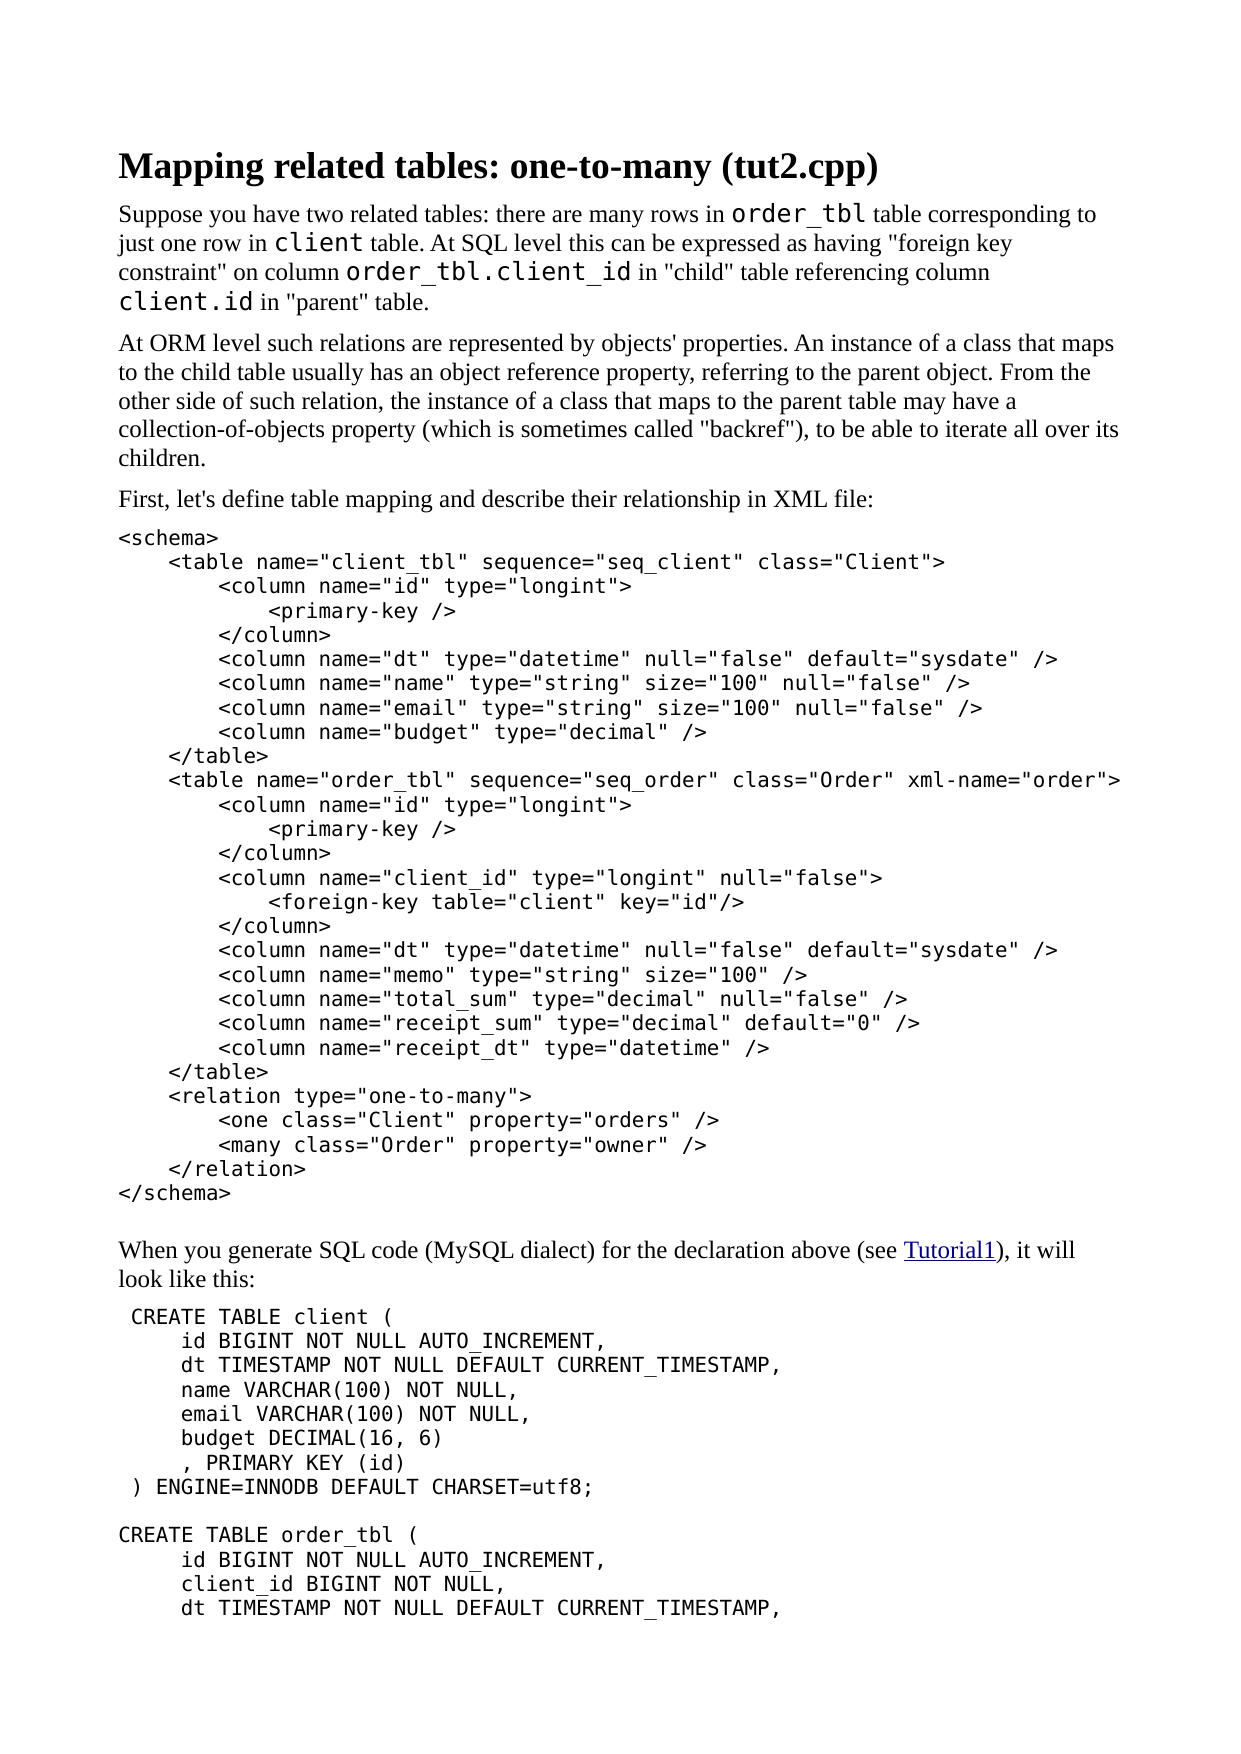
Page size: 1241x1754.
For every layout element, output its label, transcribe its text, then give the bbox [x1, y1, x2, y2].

text <column name="dt" type="datetime" null="false" default="sysdate" /> [118, 938, 1122, 963]
text At ORM level such relations are represented by objects' properties. An instance of a class that maps to the child table usually has an object reference property, referring to the parent object. From the other side of such relation, the instance of a class that maps to the parent table may have a collection-of-objects property (which is sometimes called "backref"), to be able to iterate all over its children. [118, 328, 1122, 472]
text When you generate SQL code (MySQL dialect) for the declaration above (see Tutorial1), it will look like this: [118, 1235, 1122, 1292]
text budget DECIMAL(16, 6) [118, 1426, 1122, 1451]
text </column> [118, 623, 1122, 647]
text <table name="client_tbl" sequence="seq_client" class="Client"> [118, 550, 1122, 574]
text id BIGINT NOT NULL AUTO_INCREMENT, [118, 1548, 1122, 1572]
text , PRIMARY KEY (id) [118, 1451, 1122, 1475]
text CREATE TABLE order_tbl ( [118, 1523, 1122, 1548]
text <schema> [118, 526, 1122, 550]
text First, let's define table mapping and describe their relationship in XML file: [118, 484, 1122, 513]
text </schema> [118, 1181, 1122, 1205]
text email VARCHAR(100) NOT NULL, [118, 1402, 1122, 1426]
text id BIGINT NOT NULL AUTO_INCREMENT, [118, 1329, 1122, 1353]
text <column name="id" type="longint"> [118, 574, 1122, 599]
text <primary-key /> [118, 599, 1122, 623]
text <column name="email" type="string" size="100" null="false" /> [118, 696, 1122, 720]
text </relation> [118, 1157, 1122, 1181]
text dt TIMESTAMP NOT NULL DEFAULT CURRENT_TIMESTAMP, [118, 1596, 1122, 1620]
text client_id BIGINT NOT NULL, [118, 1572, 1122, 1596]
text <foreign-key table="client" key="id"/> [118, 890, 1122, 914]
text <column name="receipt_dt" type="datetime" /> [118, 1036, 1122, 1060]
text CREATE TABLE client ( [118, 1305, 1122, 1329]
text <relation type="one-to-many"> [118, 1084, 1122, 1108]
text Suppose you have two related tables: there are many rows in order_tbl table corresponding to just one row in client table. At SQL level this can be expressed as having "foreign key constraint" on column order_tbl.client_id in "child" table referencing column client.id in "parent" table. [118, 199, 1122, 316]
text <column name="total_sum" type="decimal" null="false" /> [118, 987, 1122, 1011]
text </table> [118, 1060, 1122, 1084]
text <column name="client_id" type="longint" null="false"> [118, 866, 1122, 890]
text <column name="id" type="longint"> [118, 793, 1122, 817]
text <column name="memo" type="string" size="100" /> [118, 963, 1122, 987]
text <column name="receipt_sum" type="decimal" default="0" /> [118, 1011, 1122, 1036]
text </column> [118, 841, 1122, 866]
text <column name="budget" type="decimal" /> [118, 720, 1122, 744]
text <many class="Order" property="owner" /> [118, 1133, 1122, 1157]
text <one class="Client" property="orders" /> [118, 1108, 1122, 1133]
text <table name="order_tbl" sequence="seq_order" class="Order" xml-name="order"> [118, 768, 1122, 793]
text </column> [118, 914, 1122, 938]
text ) ENGINE=INNODB DEFAULT CHARSET=utf8; [118, 1475, 1122, 1499]
text </table> [118, 744, 1122, 768]
text <column name="dt" type="datetime" null="false" default="sysdate" /> [118, 647, 1122, 671]
text <primary-key /> [118, 817, 1122, 841]
text <column name="name" type="string" size="100" null="false" /> [118, 671, 1122, 696]
text name VARCHAR(100) NOT NULL, [118, 1378, 1122, 1402]
subtitle Mapping related tables: one-to-many (tut2.cpp) [118, 143, 1122, 186]
text dt TIMESTAMP NOT NULL DEFAULT CURRENT_TIMESTAMP, [118, 1353, 1122, 1378]
